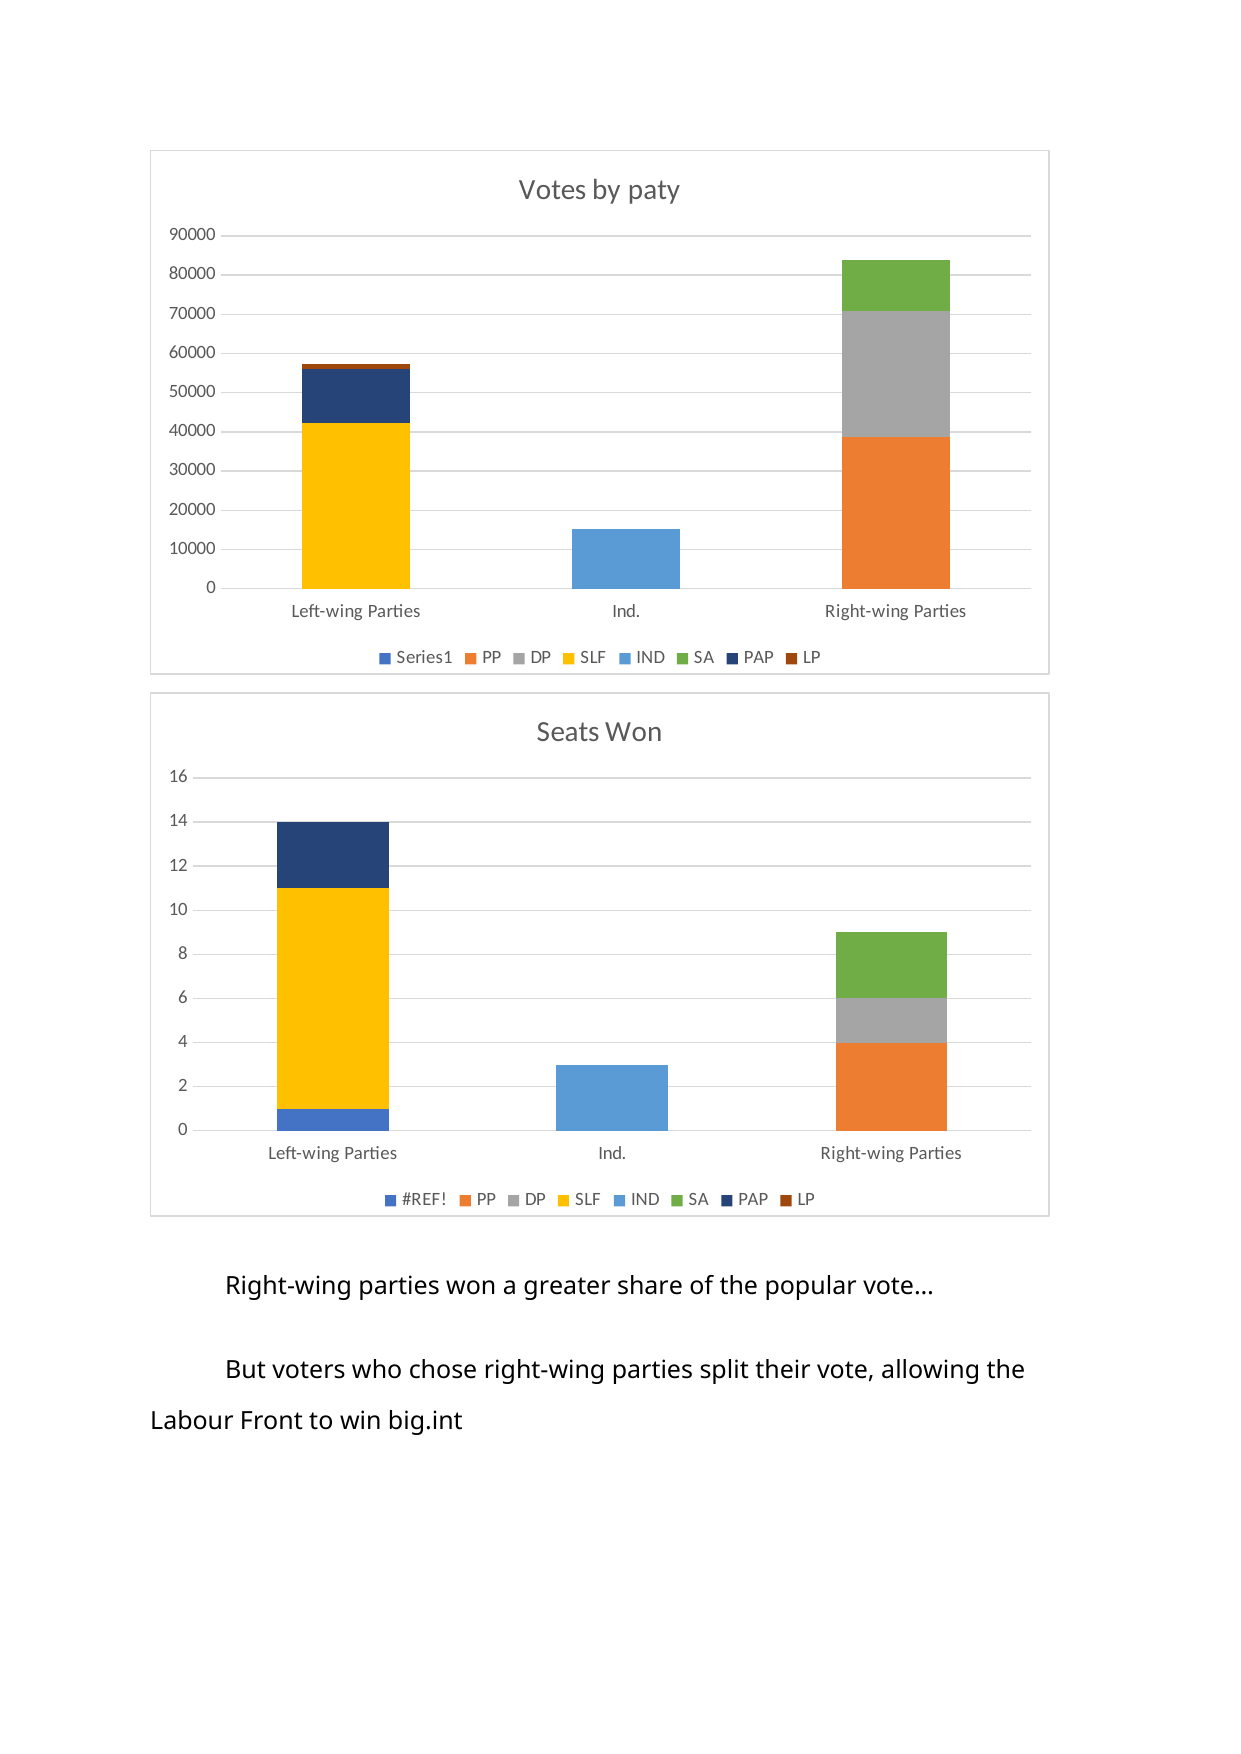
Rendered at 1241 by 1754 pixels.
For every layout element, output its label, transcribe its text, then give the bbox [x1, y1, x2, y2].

text But voters who chose right-wing parties split their vote, allowing the Labour Front to win big.int [150, 1352, 1090, 1437]
text 1955 was the first foray into electoral politics for many of the political titans which will shape Singaporean politics and lead Singapore's fight for independence. Amongst them, David Marshall, Lim Chin Siong, and Lee Kuan Yew.https://i.ytimg.com/an/R1D15p_vdP3HkrH8wgjQRw/featured_channel.jpg?v=5977d8fc [150, 150, 1090, 1217]
text Right-wing parties won a greater share of the popular vote… [150, 1267, 1090, 1301]
